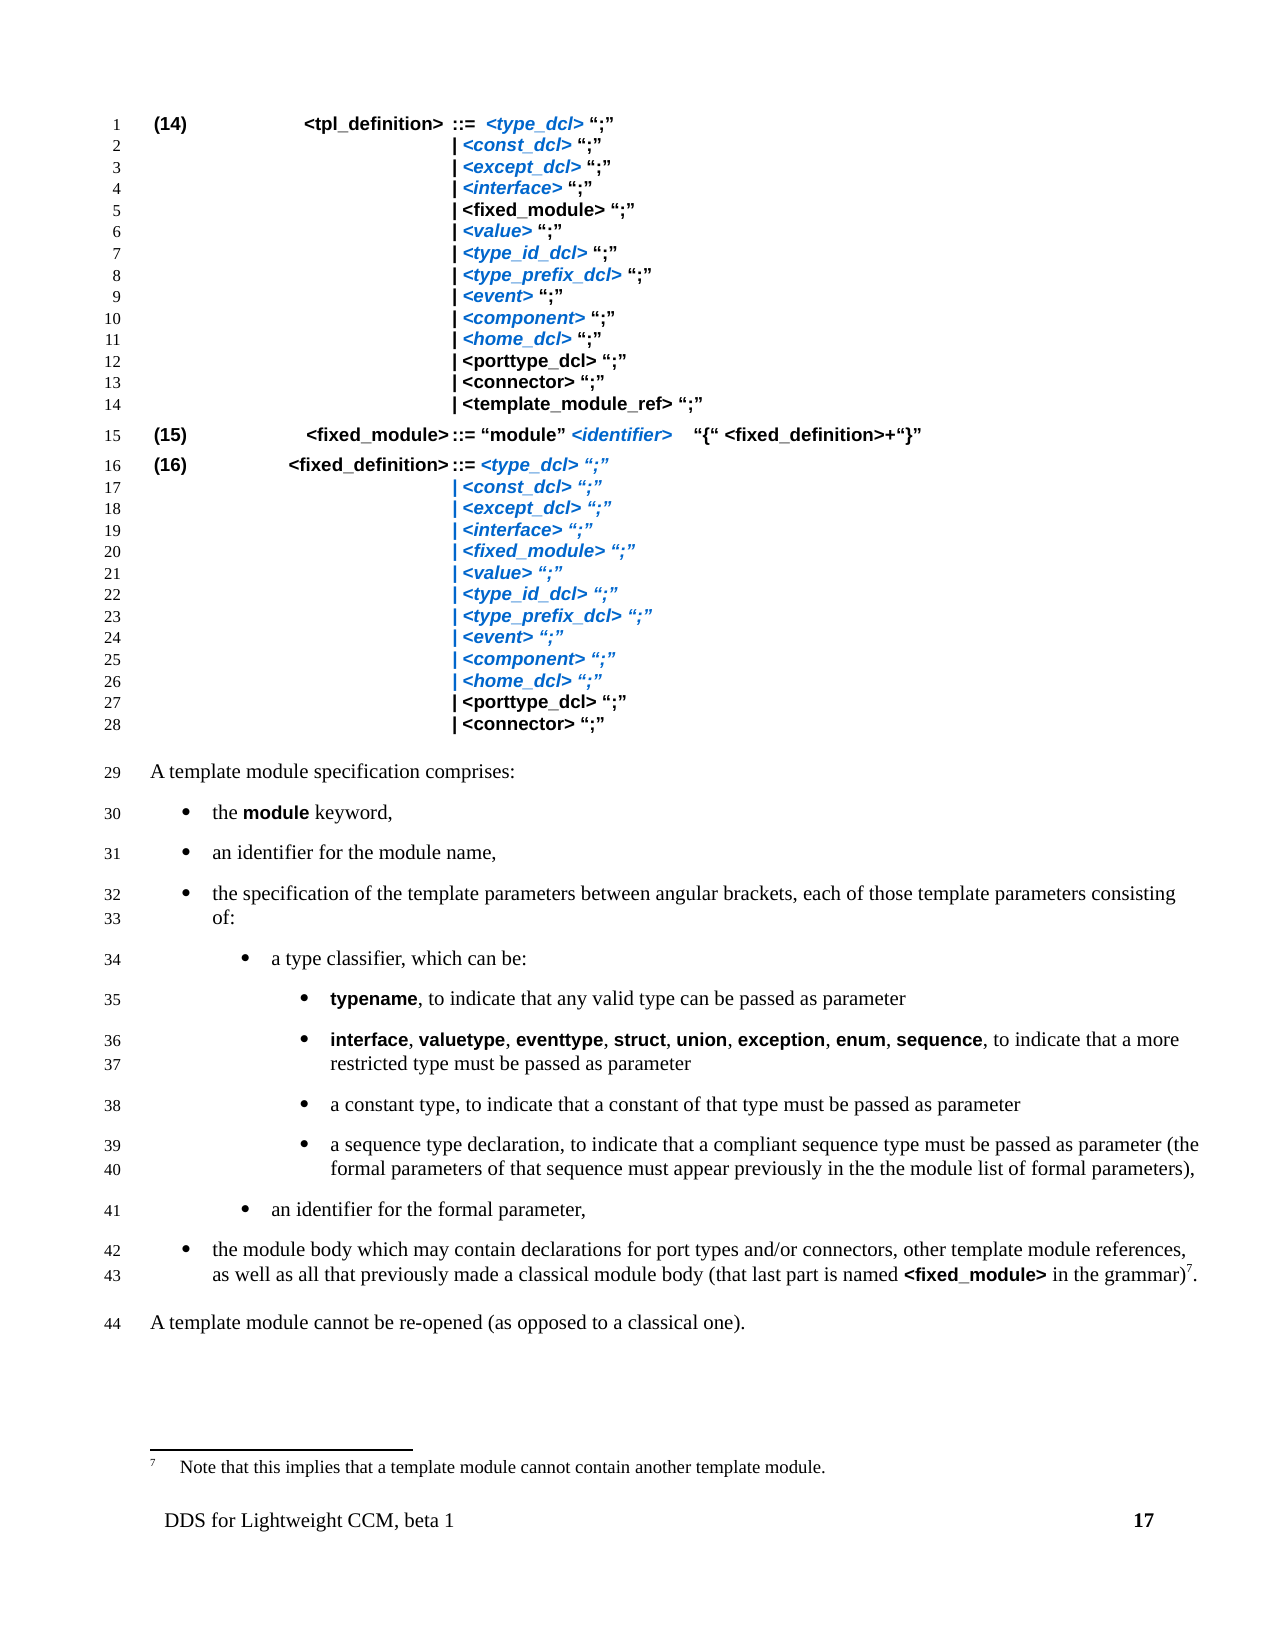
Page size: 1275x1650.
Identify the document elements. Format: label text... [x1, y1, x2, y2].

list typename, to indicate that any valid type can be passed as parameter [301, 986, 1200, 1010]
list an identifier for the formal parameter, [242, 1197, 1200, 1221]
list <tpl_definition> ::= <type_dcl> “;” | <const_dcl> “;” | <except_dcl> “;” | <interface> “;” | <fixed_module> “;” | <value> “;” | <type_id_dcl> “;” | <type_prefix_dcl> “;” | <event> “;” | <component> “;” | <home_dcl> “;” | <porttype_dcl> “;” | <connector> “;” | <template_module_ref> “;” [153, 112, 1200, 414]
list a type classifier, which can be: [242, 946, 1200, 969]
list a sequence type declaration, to indicate that a compliant sequence type must be passed as parameter (the formal parameters of that sequence must appear previously in the the module list of formal parameters), [301, 1132, 1200, 1180]
text A template module cannot be re-opened (as opposed to a classical one). [150, 1310, 1200, 1334]
list interface, valuetype, eventtype, struct, union, exception, enum, sequence, to indicate that a more restricted type must be passed as parameter [301, 1027, 1200, 1075]
list the module body which may contain declarations for port types and/or connectors, other template module references, as well as all that previously made a classical module body (that last part is named <fixed_module> in the grammar). [182, 1237, 1200, 1286]
list <fixed_definition> ::= <type_dcl> “;” | <const_dcl> “;” | <except_dcl> “;” | <interface> “;” | <fixed_module> “;” | <value> “;” | <type_id_dcl> “;” | <type_prefix_dcl> “;” | <event> “;” | <component> “;” | <home_dcl> “;” | <porttype_dcl> “;” | <connector> “;” [153, 454, 1200, 734]
list <fixed_module> ::= “module” <identifier> “{“ <fixed_definition>+“}” [153, 423, 1200, 445]
text A template module specification comprises: [150, 759, 1200, 783]
list a constant type, to indicate that a constant of that type must be passed as parameter [301, 1091, 1200, 1116]
list the specification of the template parameters between angular brackets, each of those template parameters consisting of: [182, 881, 1200, 929]
list the module keyword, [182, 799, 1200, 824]
list Note that this implies that a template module cannot contain another template module. [150, 1456, 1200, 1477]
list an identifier for the module name, [182, 840, 1200, 864]
